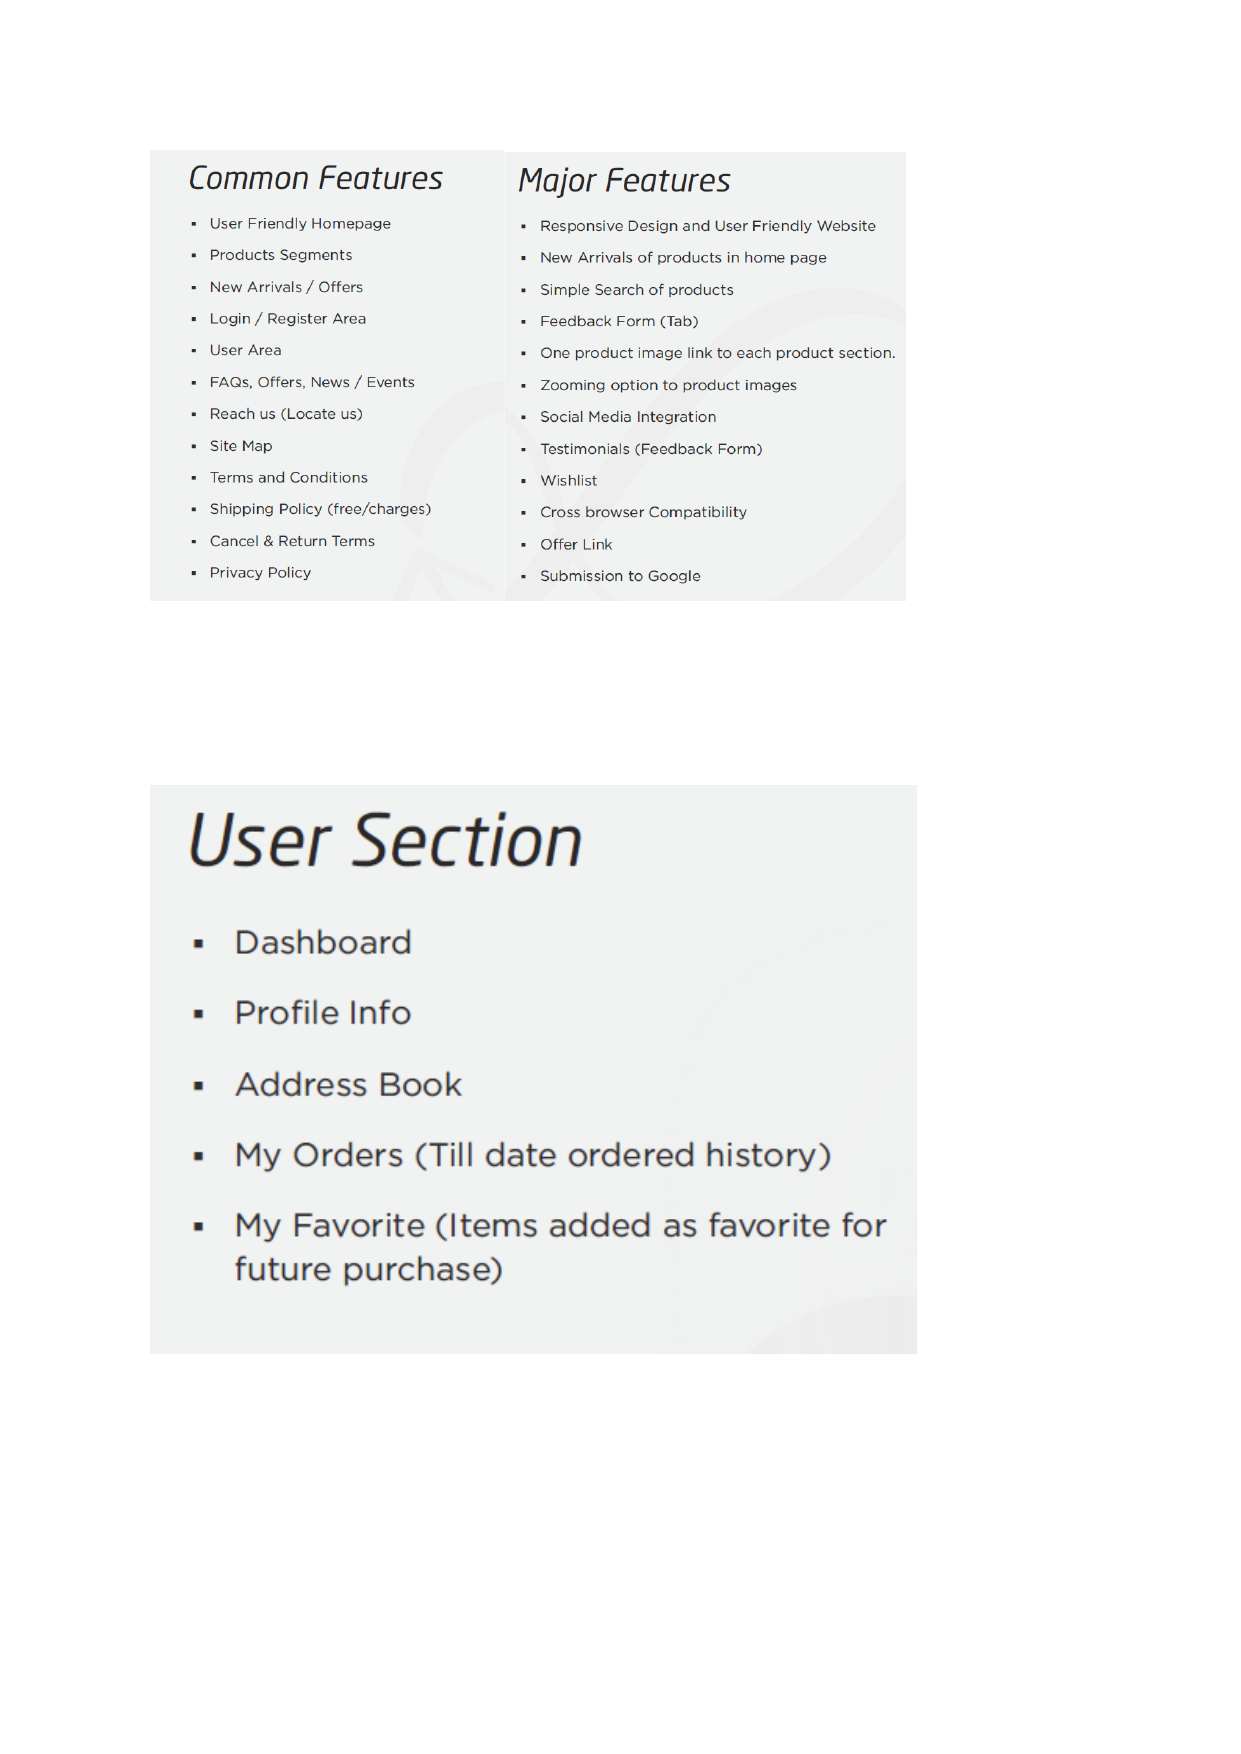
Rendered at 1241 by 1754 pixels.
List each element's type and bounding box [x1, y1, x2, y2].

picture [150, 150, 907, 601]
picture [150, 785, 918, 1354]
